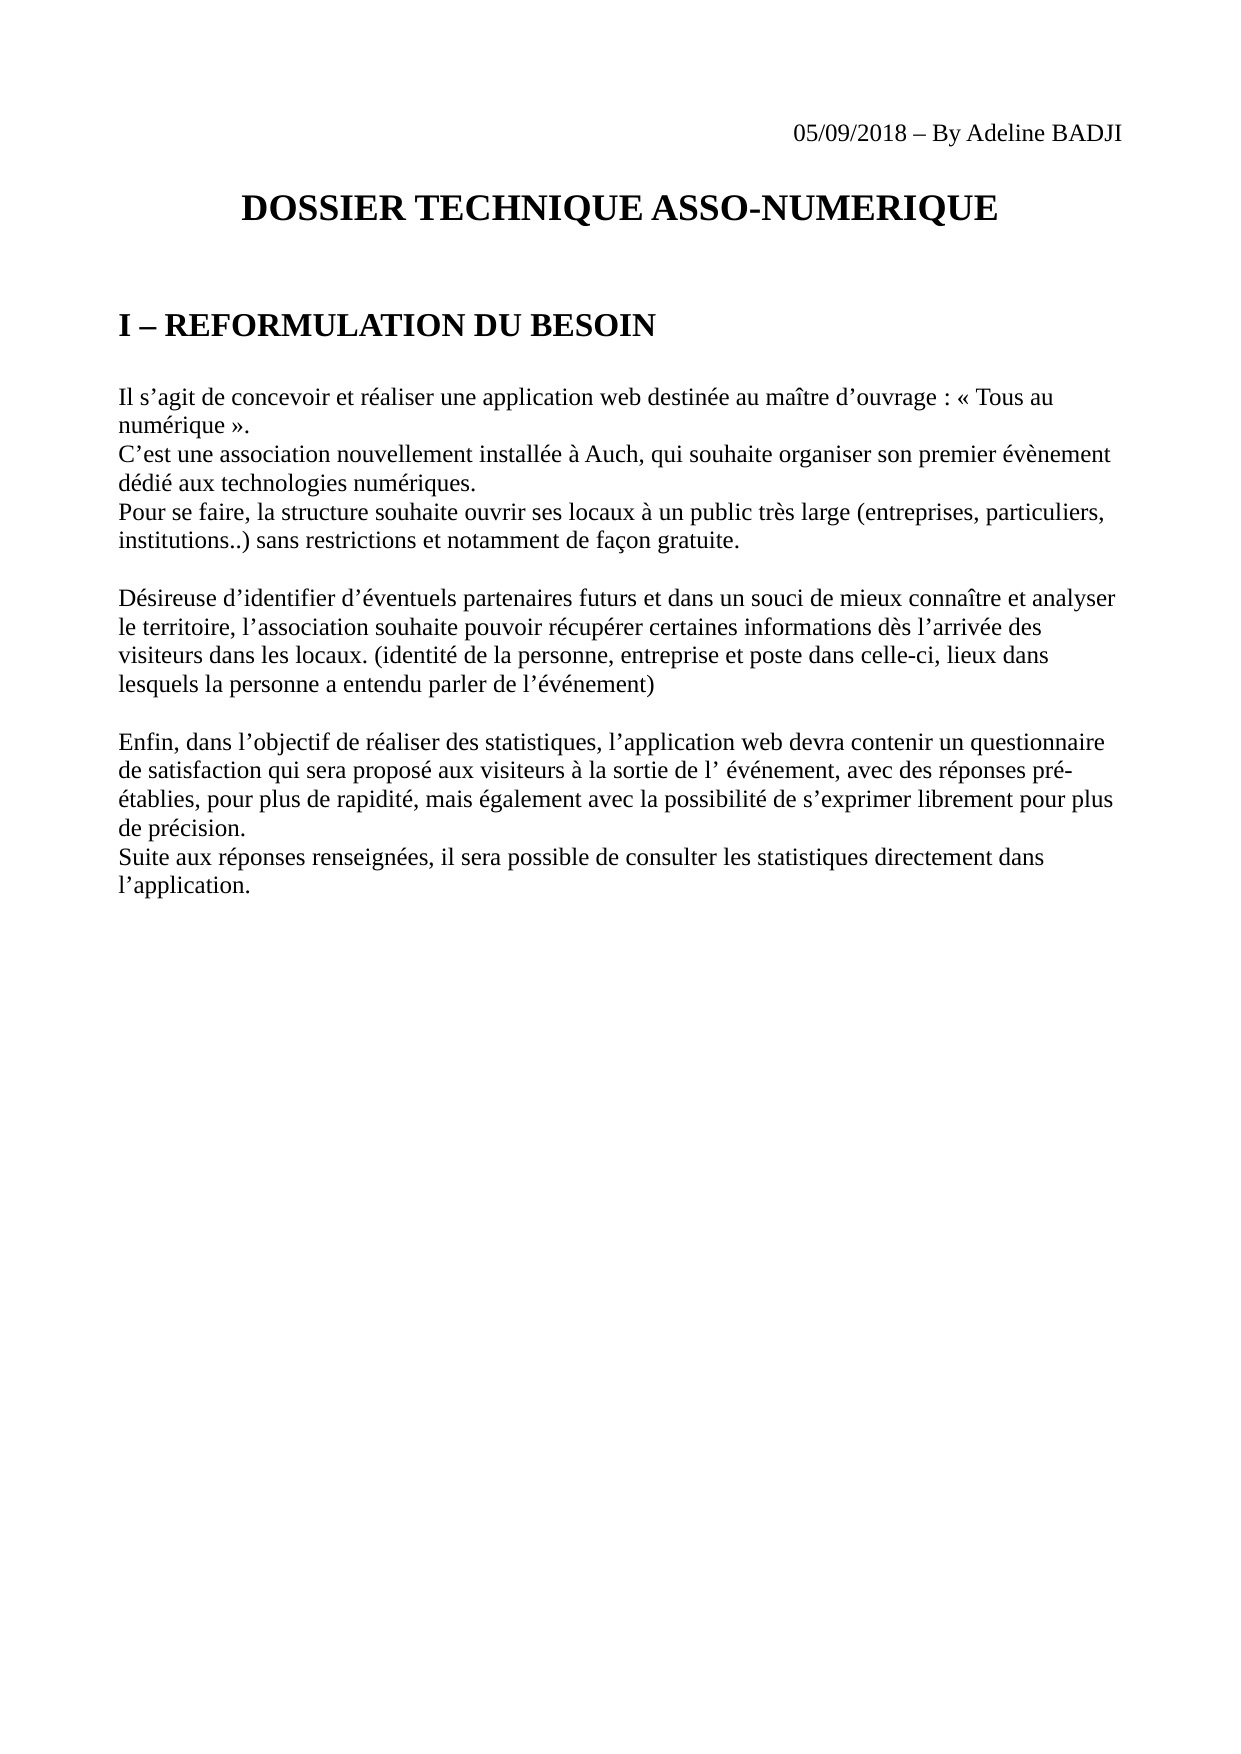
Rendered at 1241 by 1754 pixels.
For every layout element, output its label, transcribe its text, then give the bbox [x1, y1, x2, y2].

text I – REFORMULATION DU BESOIN [118, 305, 1122, 343]
text Enfin, dans l’objectif de réaliser des statistiques, l’application web devra contenir un questionnaire de satisfaction qui sera proposé aux visiteurs à la sortie de l’ événement, avec des réponses pré-établies, pour plus de rapidité, mais également avec la possibilité de s’exprimer librement pour plus de précision. [118, 727, 1122, 842]
text DOSSIER TECHNIQUE ASSO-NUMERIQUE [118, 185, 1122, 228]
text Suite aux réponses renseignées, il sera possible de consulter les statistiques directement dans l’application. [118, 842, 1122, 899]
text C’est une association nouvellement installée à Auch, qui souhaite organiser son premier évènement dédié aux technologies numériques. [118, 439, 1122, 497]
text Il s’agit de concevoir et réaliser une application web destinée au maître d’ouvrage : « Tous au numérique ». [118, 382, 1122, 439]
text Désireuse d’identifier d’éventuels partenaires futurs et dans un souci de mieux connaître et analyser le territoire, l’association souhaite pouvoir récupérer certaines informations dès l’arrivée des visiteurs dans les locaux. (identité de la personne, entreprise et poste dans celle-ci, lieux dans lesquels la personne a entendu parler de l’événement) [118, 583, 1122, 698]
text Pour se faire, la structure souhaite ouvrir ses locaux à un public très large (entreprises, particuliers, institutions..) sans restrictions et notamment de façon gratuite. [118, 497, 1122, 554]
text 05/09/2018 – By Adeline BADJI [118, 118, 1122, 147]
